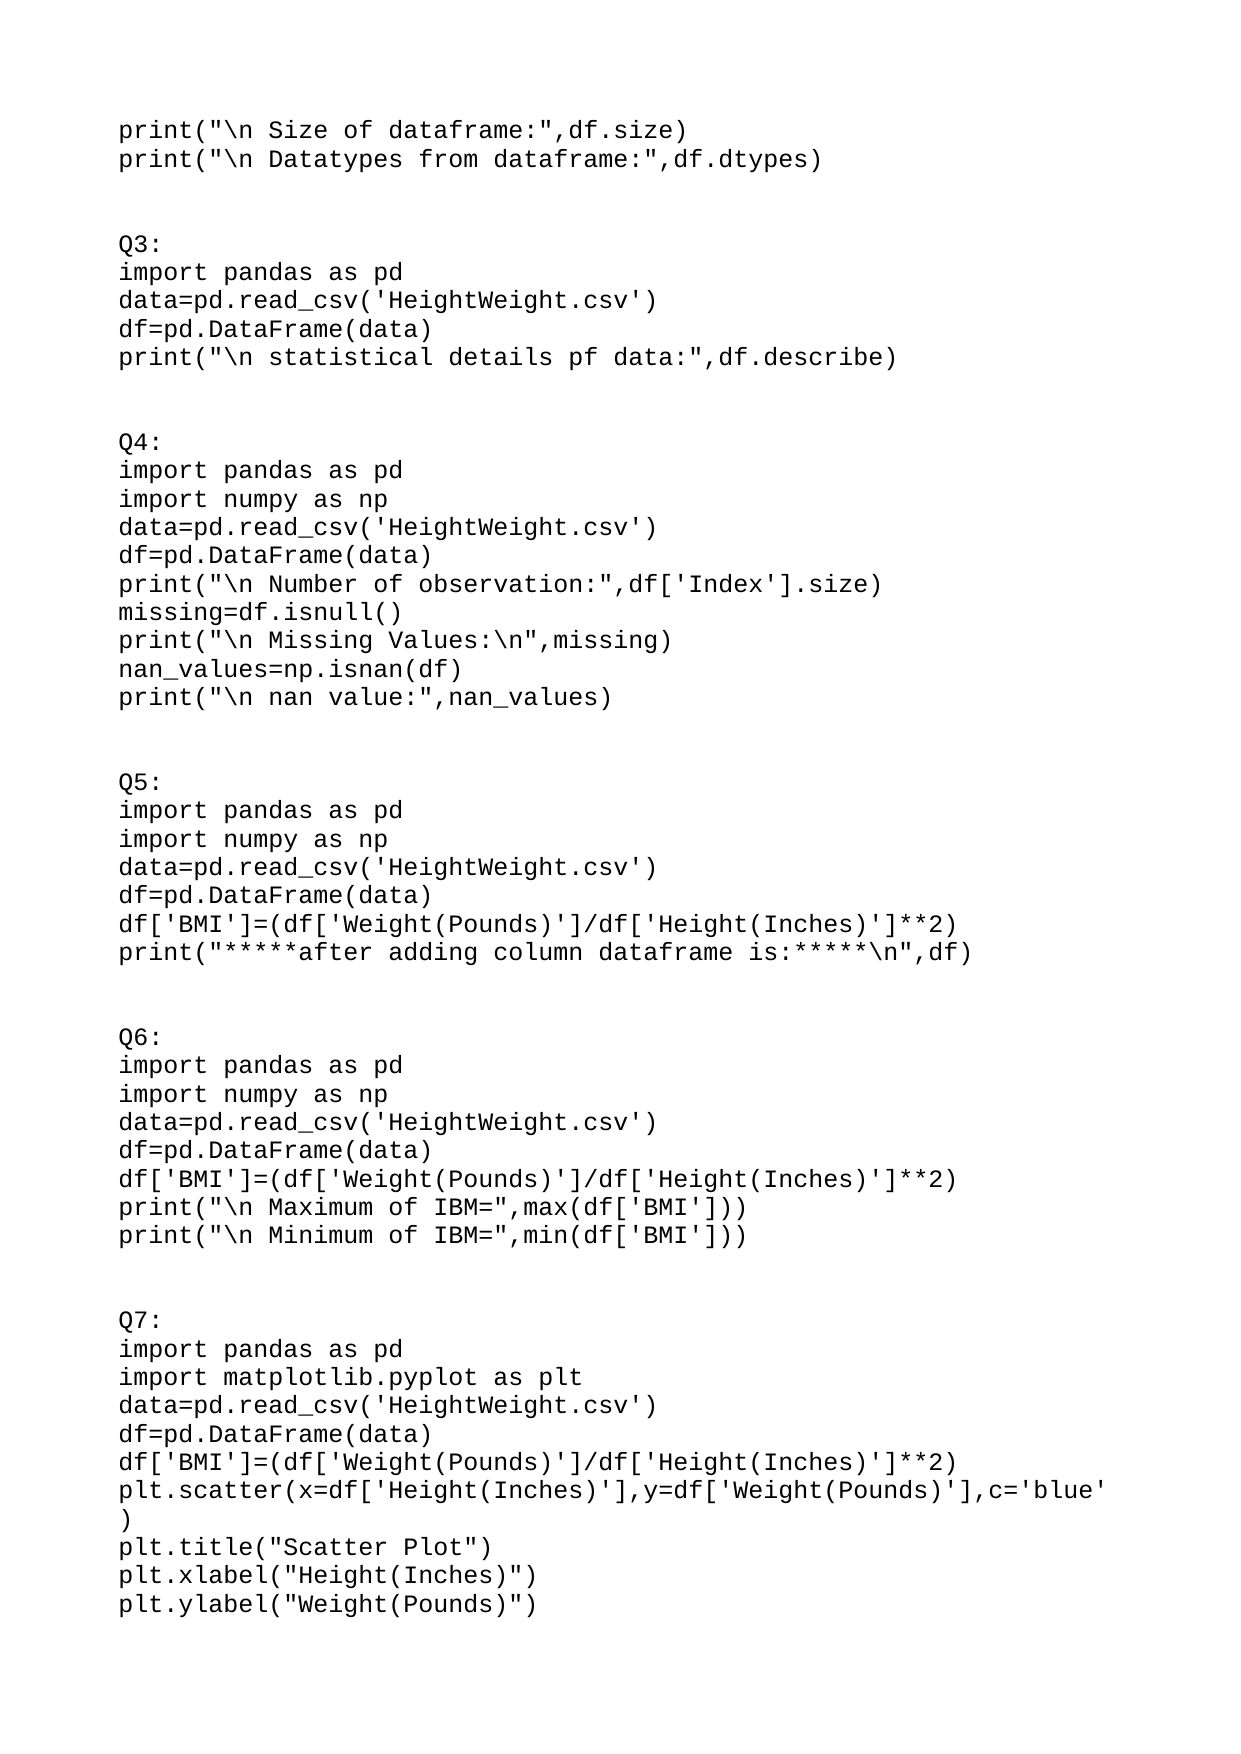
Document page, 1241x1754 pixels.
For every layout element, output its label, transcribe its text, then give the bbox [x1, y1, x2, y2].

text df=pd.DataFrame(data) [118, 316, 1122, 345]
text import pandas as pd [118, 1053, 1122, 1081]
text Q7: [118, 1308, 1122, 1336]
text data=pd.read_csv('HeightWeight.csv') [118, 288, 1122, 316]
text import numpy as np [118, 486, 1122, 515]
text plt.scatter(x=df['Height(Inches)'],y=df['Weight(Pounds)'],c='blue') [118, 1478, 1122, 1535]
text Q6: [118, 1025, 1122, 1053]
text print("\n Maximum of IBM=",max(df['BMI'])) [118, 1195, 1122, 1223]
text df=pd.DataFrame(data) [118, 883, 1122, 911]
text plt.ylabel("Weight(Pounds)") [118, 1591, 1122, 1620]
text import numpy as np [118, 826, 1122, 855]
text missing=df.isnull() [118, 600, 1122, 628]
text Q4: [118, 430, 1122, 458]
text print("\n Size of dataframe:",df.size) [118, 118, 1122, 146]
text import pandas as pd [118, 458, 1122, 486]
text df['BMI']=(df['Weight(Pounds)']/df['Height(Inches)']**2) [118, 1450, 1122, 1478]
text print("\n Datatypes from dataframe:",df.dtypes) [118, 146, 1122, 175]
text import numpy as np [118, 1081, 1122, 1110]
text print("\n statistical details pf data:",df.describe) [118, 345, 1122, 373]
text Q3: [118, 231, 1122, 260]
text df=pd.DataFrame(data) [118, 543, 1122, 571]
text data=pd.read_csv('HeightWeight.csv') [118, 515, 1122, 543]
text df['BMI']=(df['Weight(Pounds)']/df['Height(Inches)']**2) [118, 911, 1122, 940]
text Q5: [118, 770, 1122, 798]
text plt.xlabel("Height(Inches)") [118, 1563, 1122, 1591]
text df['BMI']=(df['Weight(Pounds)']/df['Height(Inches)']**2) [118, 1166, 1122, 1195]
text df=pd.DataFrame(data) [118, 1421, 1122, 1450]
text import pandas as pd [118, 1336, 1122, 1365]
text data=pd.read_csv('HeightWeight.csv') [118, 855, 1122, 883]
text import pandas as pd [118, 798, 1122, 826]
text import pandas as pd [118, 260, 1122, 288]
text print("\n nan value:",nan_values) [118, 685, 1122, 713]
text print("*****after adding column dataframe is:*****\n",df) [118, 940, 1122, 968]
text df=pd.DataFrame(data) [118, 1138, 1122, 1166]
text plt.title("Scatter Plot") [118, 1535, 1122, 1563]
text data=pd.read_csv('HeightWeight.csv') [118, 1110, 1122, 1138]
text print("\n Missing Values:\n",missing) [118, 628, 1122, 656]
text import matplotlib.pyplot as plt [118, 1365, 1122, 1393]
text data=pd.read_csv('HeightWeight.csv') [118, 1393, 1122, 1421]
text print("\n Minimum of IBM=",min(df['BMI'])) [118, 1223, 1122, 1251]
text print("\n Number of observation:",df['Index'].size) [118, 571, 1122, 600]
text nan_values=np.isnan(df) [118, 656, 1122, 685]
